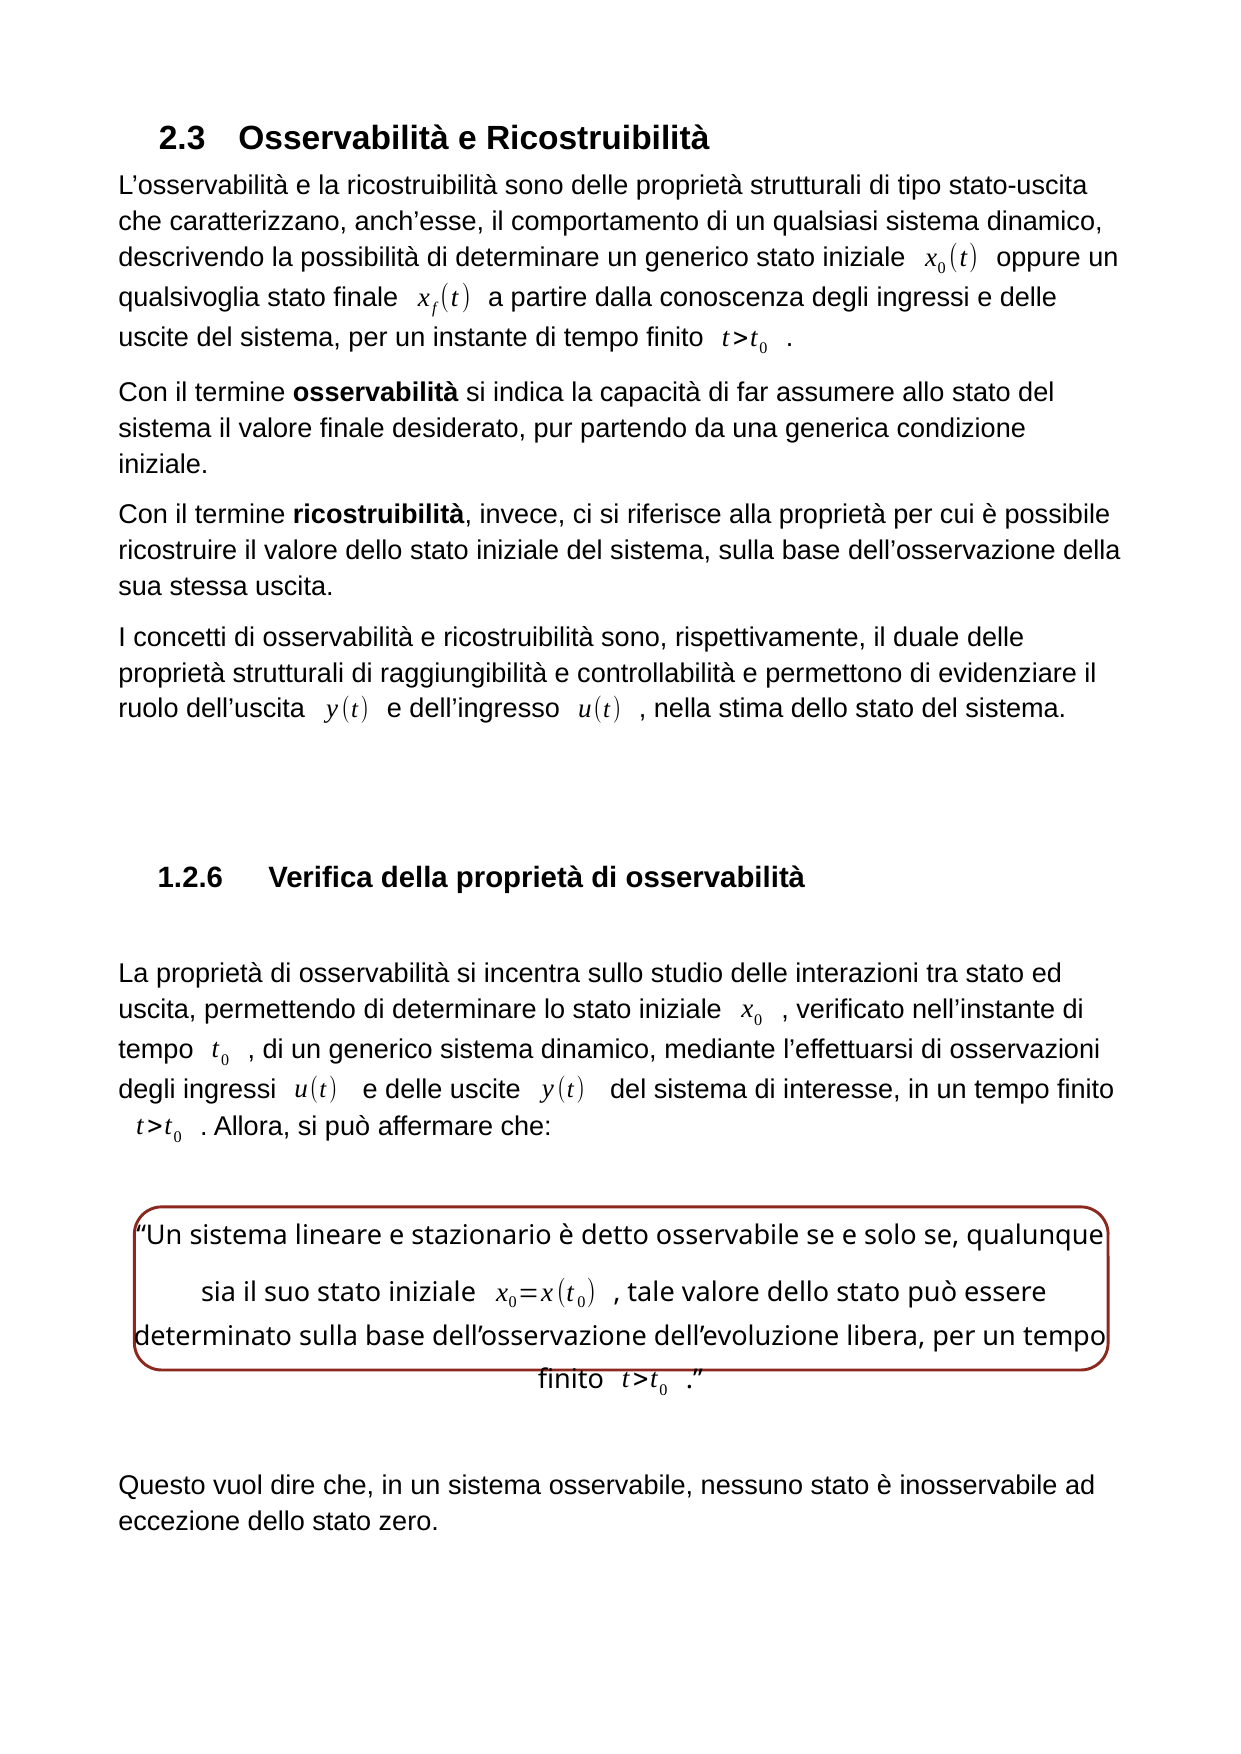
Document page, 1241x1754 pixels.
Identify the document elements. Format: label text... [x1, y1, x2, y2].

text La proprietà di osservabilità si incentra sullo studio delle interazioni tra stato ed uscita, permettendo di determinare lo stato iniziale, verificato nell’instante di tempo, di un generico sistema dinamico, mediante l’effettuarsi di osservazioni degli ingressi e delle uscite del sistema di interesse, in un tempo finito . Allora, si può affermare che: [118, 957, 1122, 1146]
text I concetti di osservabilità e ricostruibilità sono, rispettivamente, il duale delle proprietà strutturali di raggiungibilità e controllabilità e permettono di evidenziare il ruolo dell’uscitae dell’ingresso, nella stima dello stato del sistema. [118, 621, 1122, 725]
text Con il termine osservabilità si indica la capacità di far assumere allo stato del sistema il valore finale desiderato, pur partendo da una generica condizione iniziale. [118, 376, 1122, 479]
text Questo vuol dire che, in un sistema osservabile, nessuno stato è inosservabile ad eccezione dello stato zero. [118, 1469, 1122, 1536]
subtitle Osservabilità e Ricostruibilità [149, 118, 1122, 157]
text Con il termine ricostruibilità, invece, ci si riferisce alla proprietà per cui è possibile ricostruire il valore dello stato iniziale del sistema, sulla base dell’osservazione della sua stessa uscita. [118, 498, 1122, 601]
text L’osservabilità e la ricostruibilità sono delle proprietà strutturali di tipo stato-uscita che caratterizzano, anch’esse, il comportamento di un qualsiasi sistema dinamico, descrivendo la possibilità di determinare un generico stato inizialeoppure un qualsivoglia stato finalea partire dalla conoscenza degli ingressi e delle uscite del sistema, per un instante di tempo finito. [118, 169, 1122, 357]
subtitle Verifica della proprietà di osservabilità [118, 860, 1122, 894]
text sia il suo stato iniziale, tale valore dello stato può essere determinato sulla base dell’osservazione dell’evoluzione libera, per un tempo finito.” [118, 1272, 1122, 1398]
